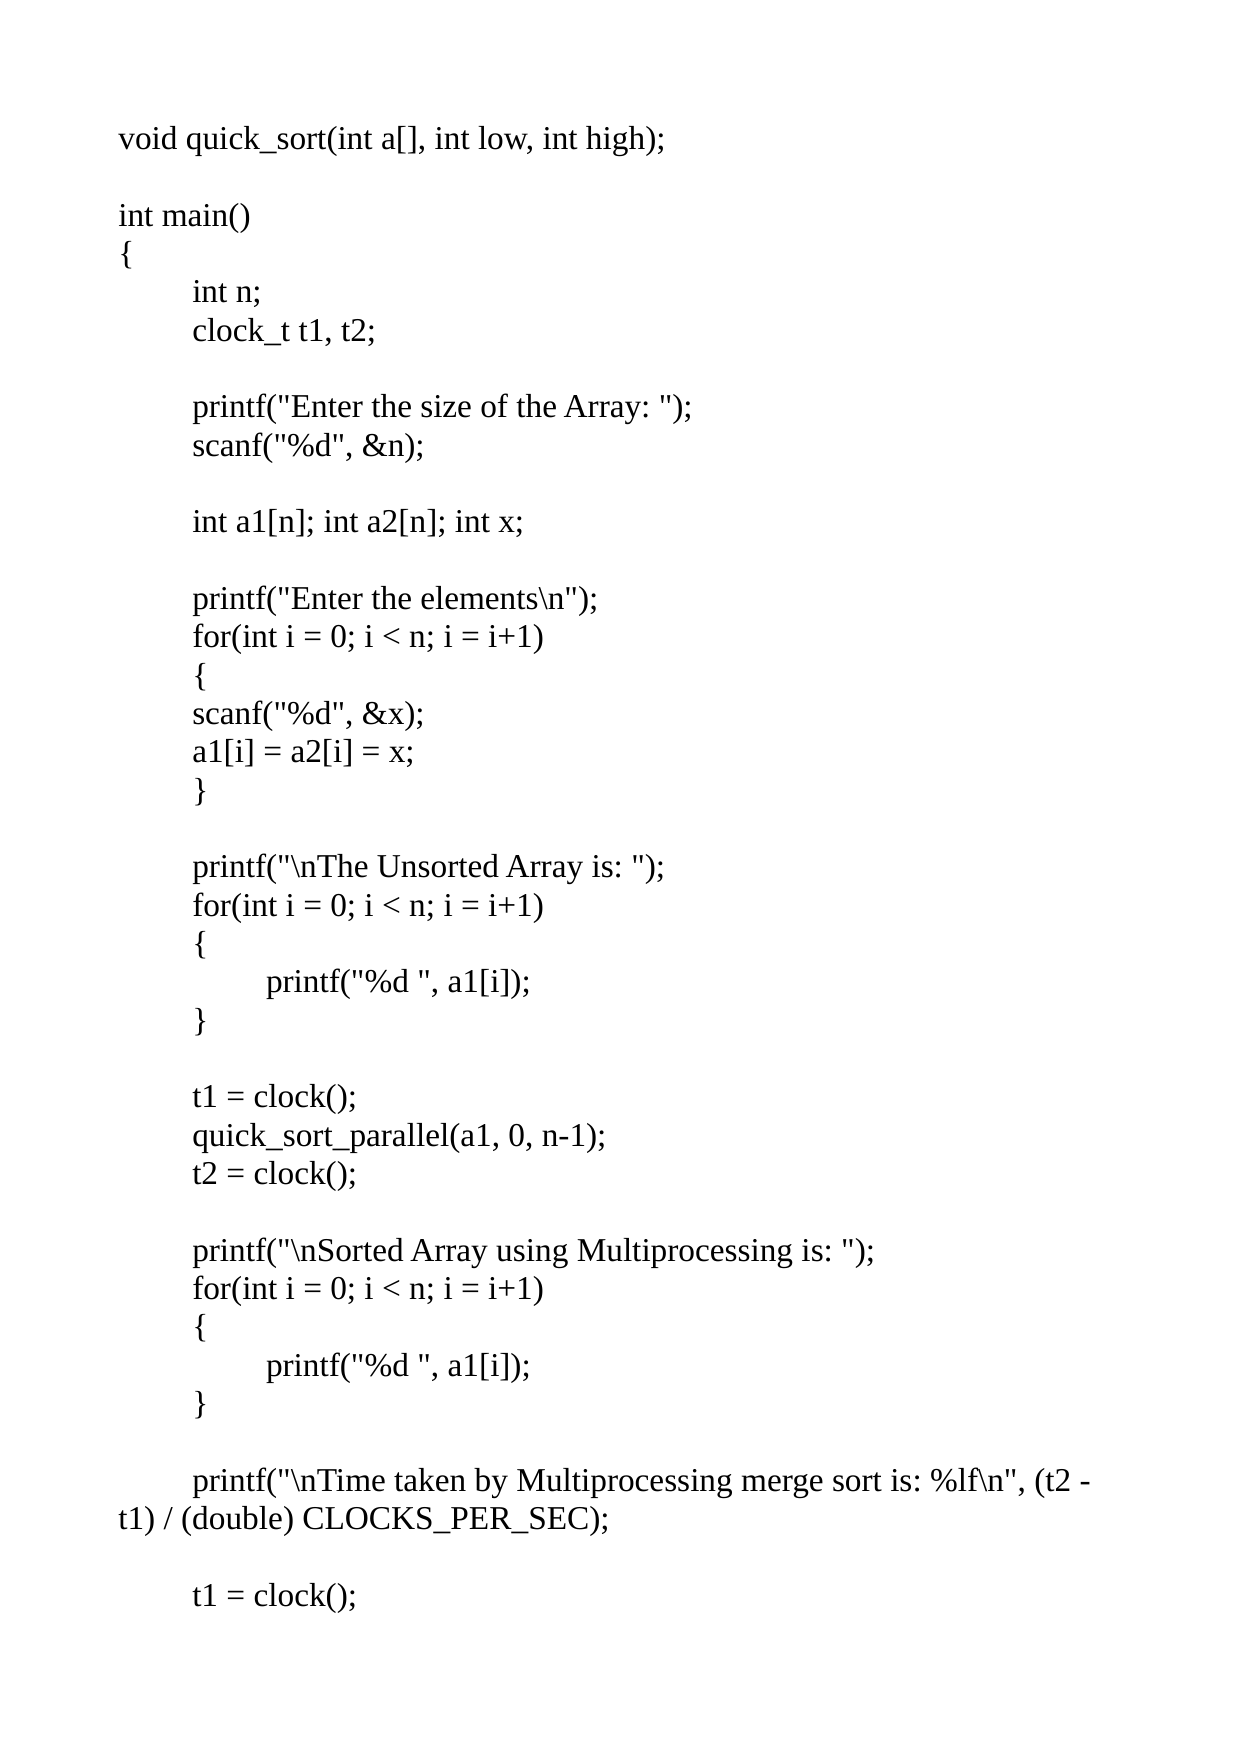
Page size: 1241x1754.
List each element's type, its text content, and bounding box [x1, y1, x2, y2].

text for(int i = 0; i < n; i = i+1) [118, 1268, 1122, 1306]
text printf("\nThe Unsorted Array is: "); [118, 846, 1122, 885]
text } [118, 770, 1122, 808]
text quick_sort_parallel(a1, 0, n-1); [118, 1115, 1122, 1153]
text for(int i = 0; i < n; i = i+1) [118, 616, 1122, 655]
text scanf("%d", &x); [118, 693, 1122, 731]
text { [118, 1306, 1122, 1345]
text } [118, 1383, 1122, 1421]
text a1[i] = a2[i] = x; [118, 731, 1122, 770]
text printf("Enter the size of the Array: "); [118, 386, 1122, 425]
text { [118, 923, 1122, 961]
text t2 = clock(); [118, 1153, 1122, 1191]
text printf("Enter the elements\n"); [118, 578, 1122, 616]
text printf("%d ", a1[i]); [118, 961, 1122, 1000]
text for(int i = 0; i < n; i = i+1) [118, 885, 1122, 923]
text int n; [118, 271, 1122, 310]
text } [118, 1000, 1122, 1038]
text int main() [118, 195, 1122, 233]
text void quick_sort(int a[], int low, int high); [118, 118, 1122, 156]
text t1 = clock(); [118, 1575, 1122, 1613]
text { [118, 655, 1122, 693]
text clock_t t1, t2; [118, 310, 1122, 348]
text printf("\nTime taken by Multiprocessing merge sort is: %lf\n", (t2 - t1) / (double) CLOCKS_PER_SEC); [118, 1460, 1122, 1536]
text t1 = clock(); [118, 1076, 1122, 1115]
text printf("\nSorted Array using Multiprocessing is: "); [118, 1230, 1122, 1268]
text { [118, 233, 1122, 271]
text printf("%d ", a1[i]); [118, 1345, 1122, 1383]
text int a1[n]; int a2[n]; int x; [118, 501, 1122, 540]
text scanf("%d", &n); [118, 425, 1122, 463]
